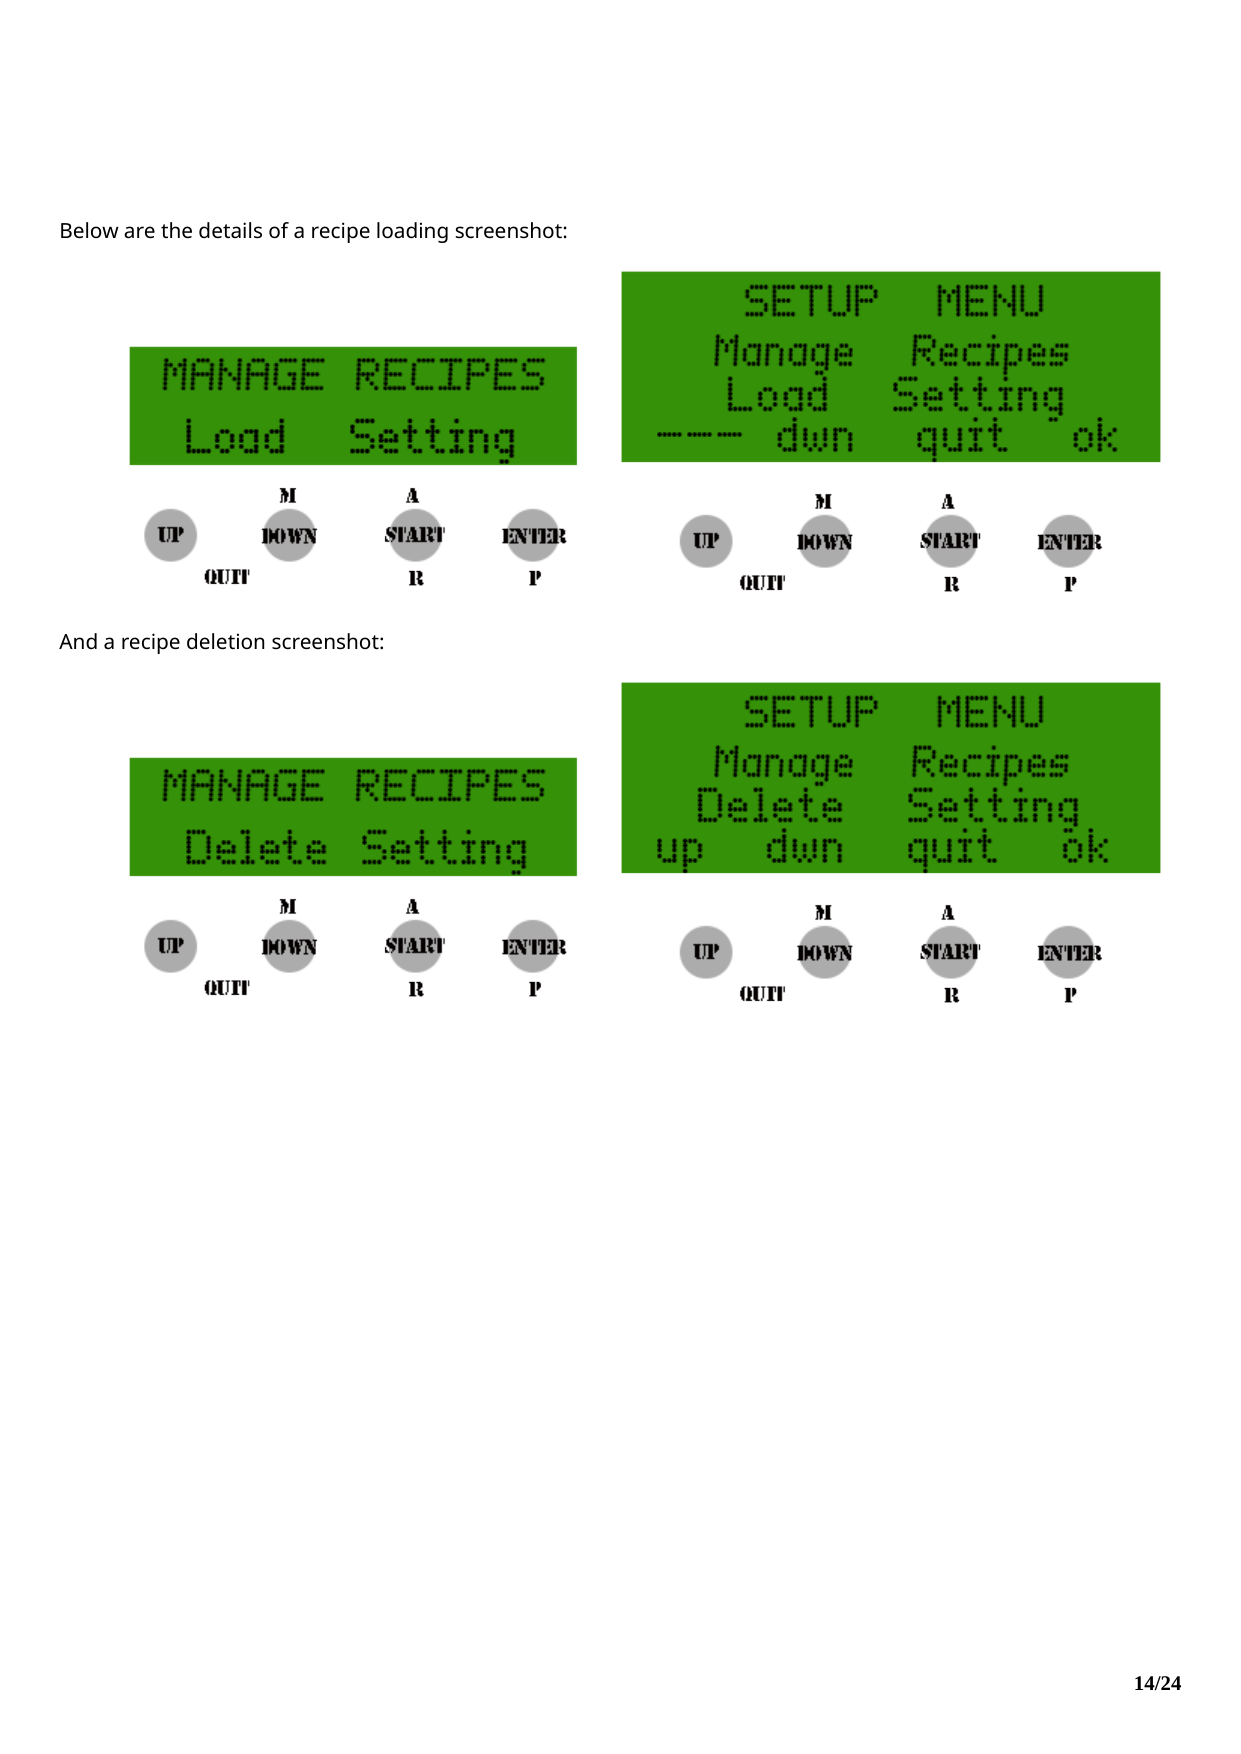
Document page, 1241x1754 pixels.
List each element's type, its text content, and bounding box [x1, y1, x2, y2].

text And a recipe deletion screenshot: [59, 613, 1181, 656]
text Below are the details of a recipe loading screenshot: [59, 216, 1181, 245]
picture [59, 258, 1182, 613]
picture [59, 669, 1182, 1024]
